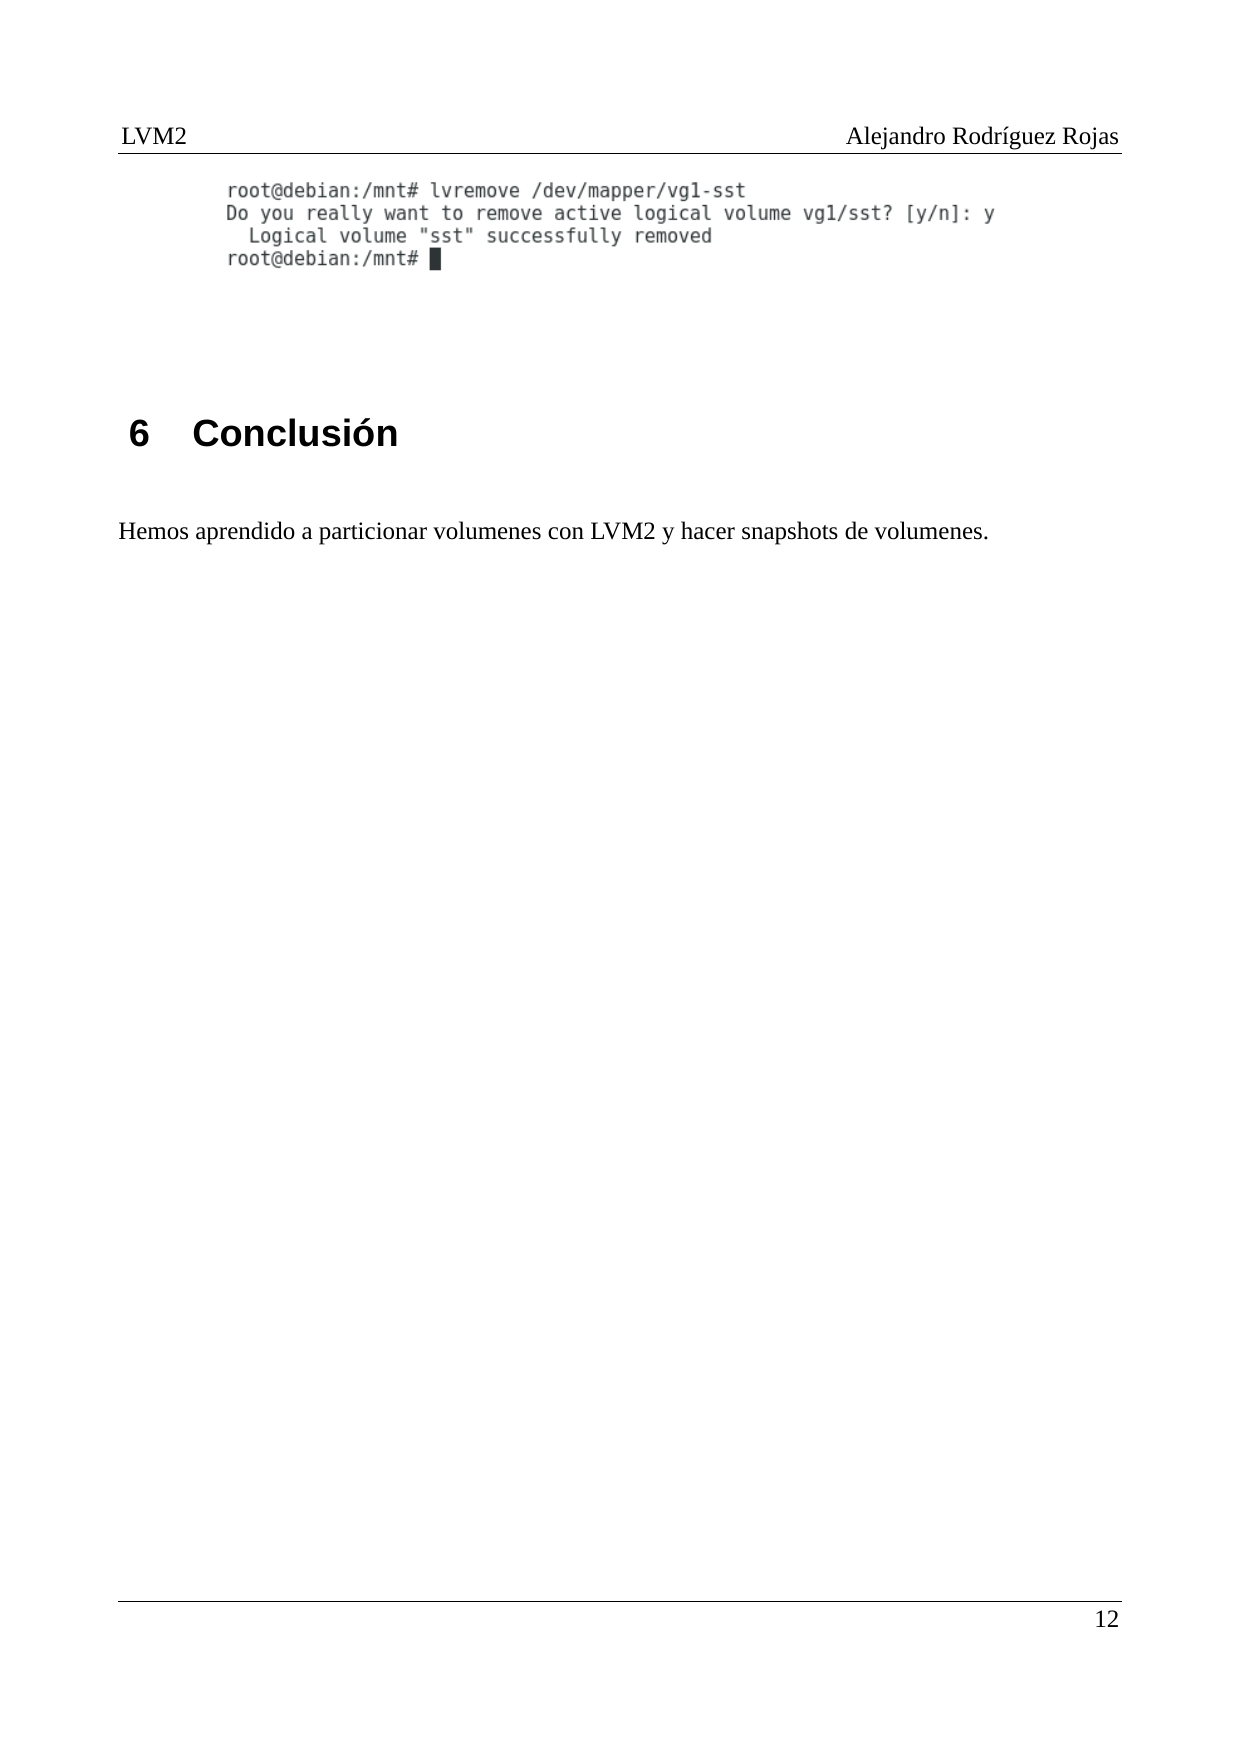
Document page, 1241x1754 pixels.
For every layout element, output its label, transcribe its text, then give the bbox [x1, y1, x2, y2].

text Hemos aprendido a particionar volumenes con LVM2 y hacer snapshots de volumenes. [118, 516, 1122, 545]
subtitle Conclusión [118, 411, 1122, 455]
picture [226, 182, 1015, 283]
